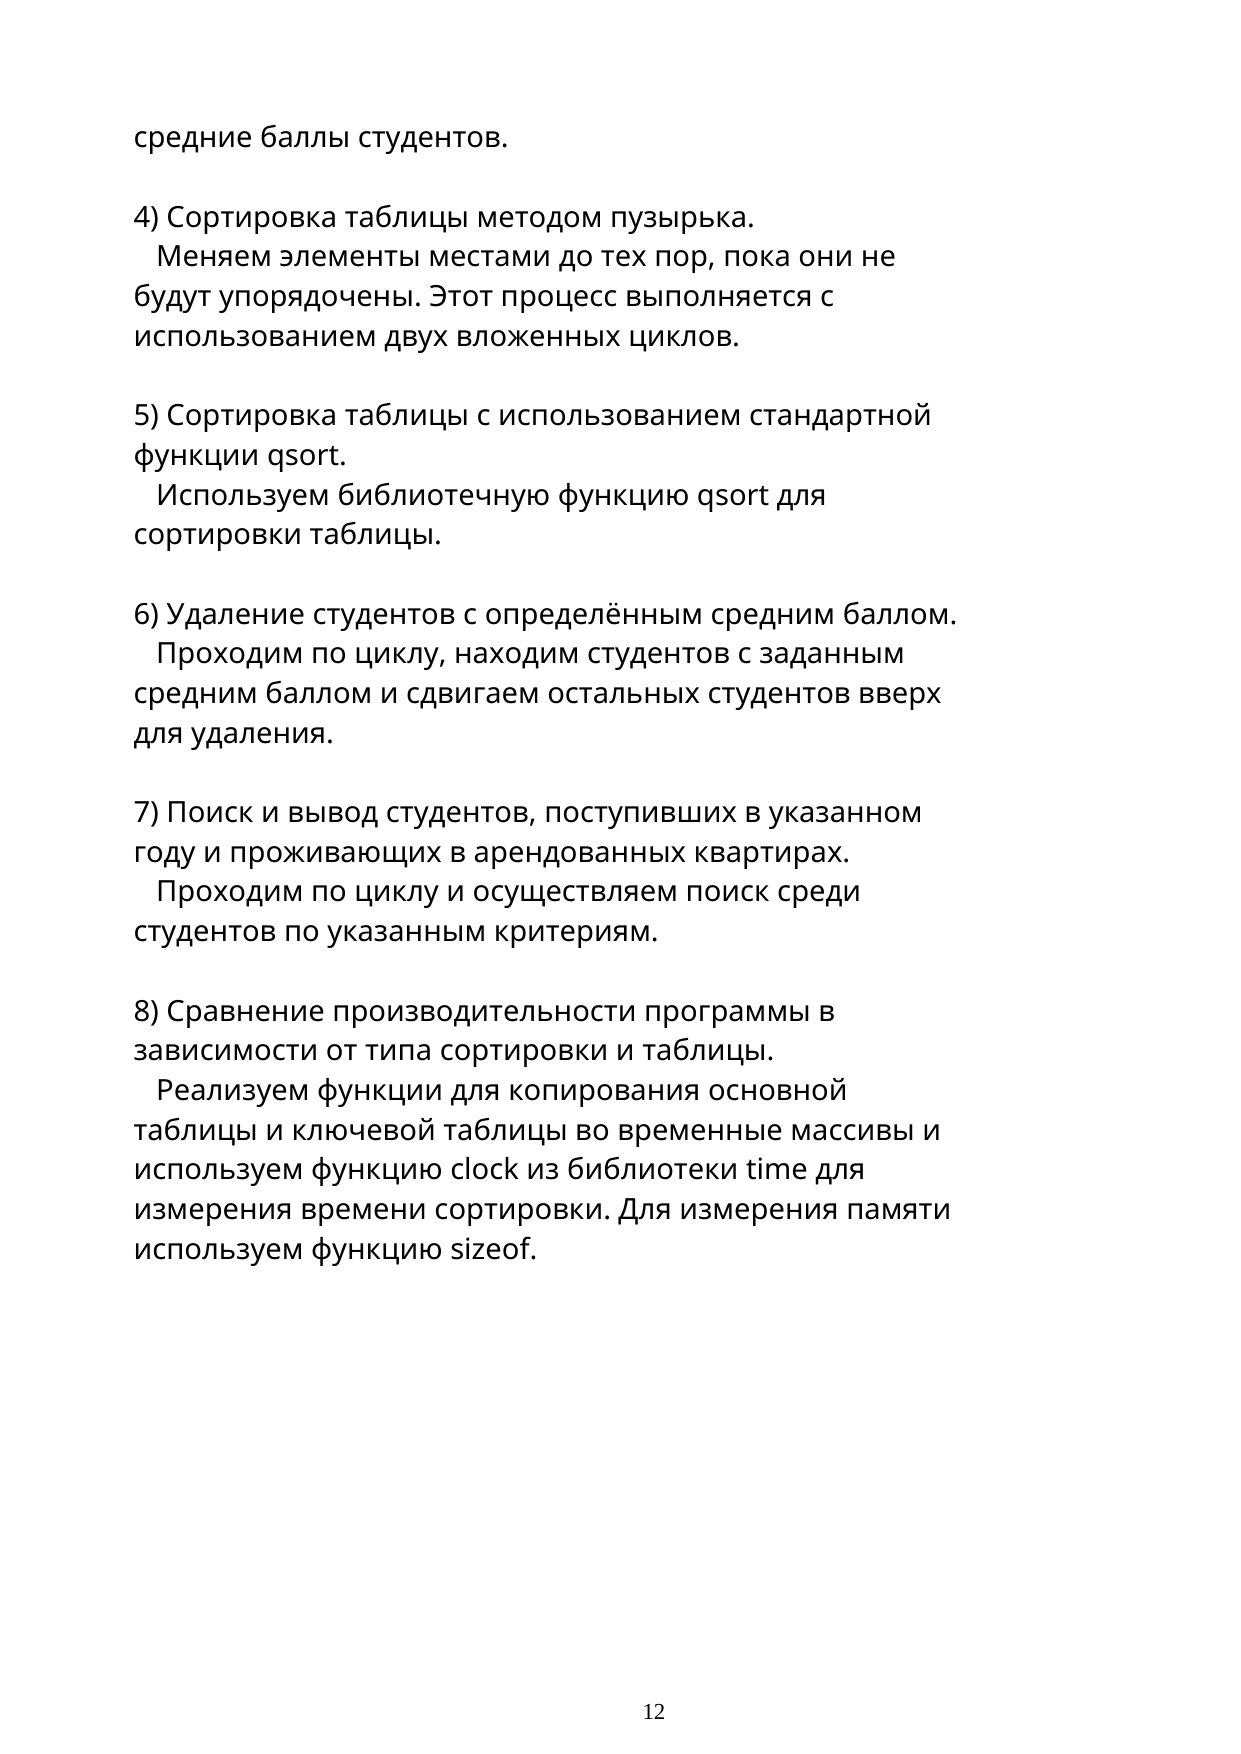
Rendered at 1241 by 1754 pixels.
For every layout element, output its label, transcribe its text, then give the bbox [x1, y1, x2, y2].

title Используем библиотечную функцию qsort для сортировки таблицы. [133, 474, 963, 553]
title Меняем элементы местами до тех пор, пока они не будут упорядочены. Этот процесс выполняется с использованием двух вложенных циклов. [133, 236, 963, 355]
title средние баллы студентов. [133, 117, 963, 156]
title Реализуем функции для копирования основной таблицы и ключевой таблицы во временные массивы и используем функцию clock из библиотеки time для измерения времени сортировки. Для измерения памяти используем функцию sizeof. [133, 1069, 963, 1268]
title 5) Сортировка таблицы с использованием стандартной функции qsort. [133, 394, 963, 474]
title Проходим по циклу, находим студентов с заданным средним баллом и сдвигаем остальных студентов вверх для удаления. [133, 633, 963, 752]
title 4) Сортировка таблицы методом пузырька. [133, 196, 963, 236]
title 6) Удаление студентов с определённым средним баллом. [133, 593, 963, 633]
title 8) Сравнение производительности программы в зависимости от типа сортировки и таблицы. [133, 990, 963, 1069]
title Проходим по циклу и осуществляем поиск среди студентов по указанным критериям. [133, 871, 963, 950]
title 7) Поиск и вывод студентов, поступивших в указанном году и проживающих в арендованных квартирах. [133, 791, 963, 871]
